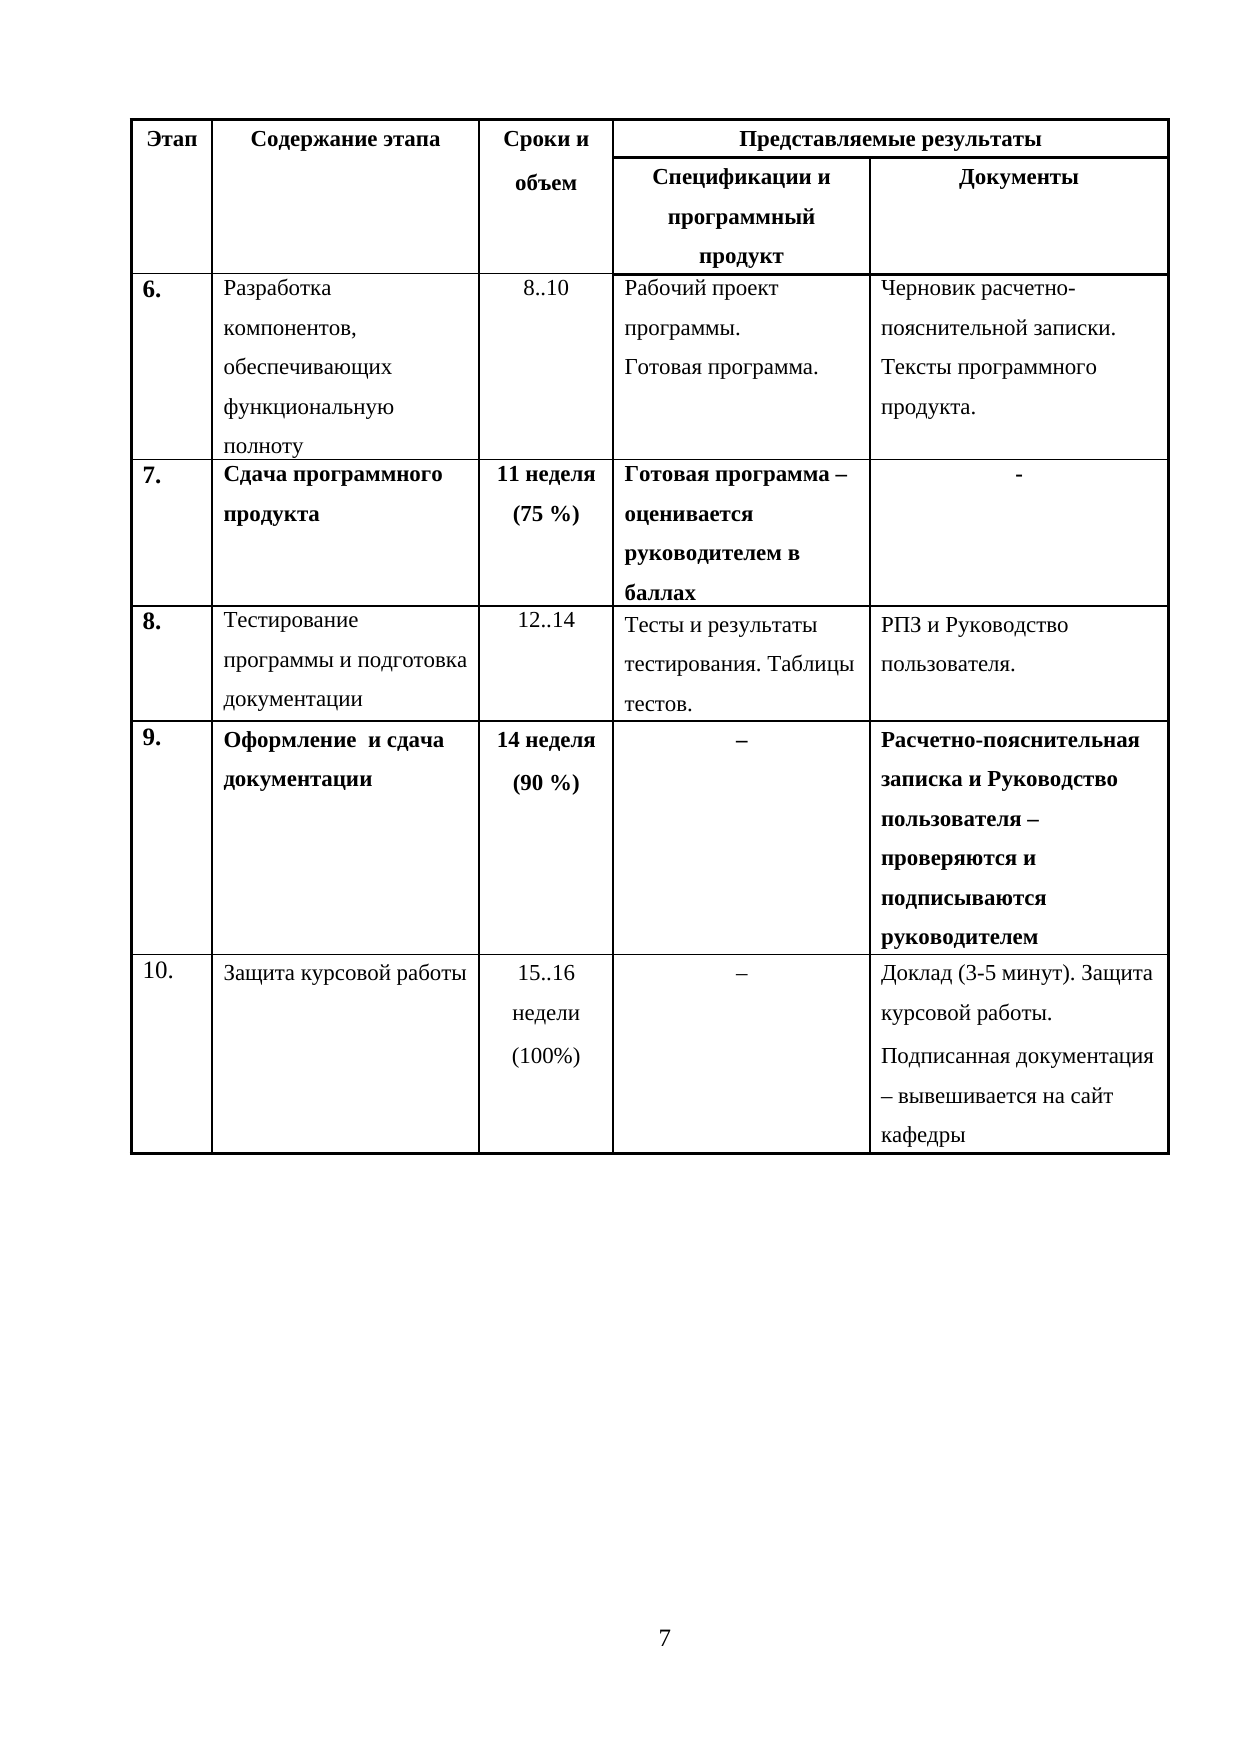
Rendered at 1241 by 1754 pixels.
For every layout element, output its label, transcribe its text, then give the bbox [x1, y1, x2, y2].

table_cell 15..16 недели (100%) [480, 955, 612, 1152]
table_cell Доклад (3-5 минут). Защита курсовой работы. Подписанная документация – вывешивается на сайт кафедры [871, 955, 1167, 1152]
table_header Сроки и объем [480, 121, 612, 273]
table_cell Оформление и сдача документации [213, 722, 478, 954]
table_cell Расчетно-пояснительная записка и Руководство пользователя – проверяются и подписываются руководителем [871, 722, 1167, 954]
table_cell - [871, 460, 1167, 605]
table_cell Тесты и результаты тестирования. Таблицы тестов. [614, 607, 869, 720]
table_cell Сдача программного продукта [213, 460, 478, 605]
table_header Содержание этапа [213, 121, 478, 273]
table_header Представляемые результаты [614, 121, 1167, 156]
table_cell Тестирование программы и подготовка документации [213, 607, 478, 720]
table_cell [133, 460, 211, 605]
table_cell Документы [871, 159, 1167, 273]
table_cell [133, 274, 211, 458]
table_cell 14 неделя (90 %) [480, 722, 612, 954]
table_cell – [614, 955, 869, 1152]
table_cell 12..14 [480, 607, 612, 720]
table_cell 10. [133, 955, 211, 1152]
table_cell Черновик расчетно-пояснительной записки. Тексты программного продукта. [871, 276, 1167, 458]
table_header Этап [133, 121, 211, 273]
table_cell – [614, 722, 869, 954]
table_cell 11 неделя (75 %) [480, 460, 612, 605]
table_cell Готовая программа – оценивается руководителем в баллах [614, 460, 869, 605]
table_cell РПЗ и Руководство пользователя. [871, 607, 1167, 720]
table_cell Спецификации и программный продукт [614, 159, 869, 273]
table_cell 8..10 [480, 274, 612, 458]
table_cell Защита курсовой работы [213, 955, 478, 1152]
table_cell Рабочий проект программы. Готовая программа. [614, 276, 869, 458]
table_cell 9. [133, 722, 211, 954]
table_cell Разработка компонентов, обеспечивающих функциональную полноту [213, 274, 478, 458]
table_cell [133, 607, 211, 720]
